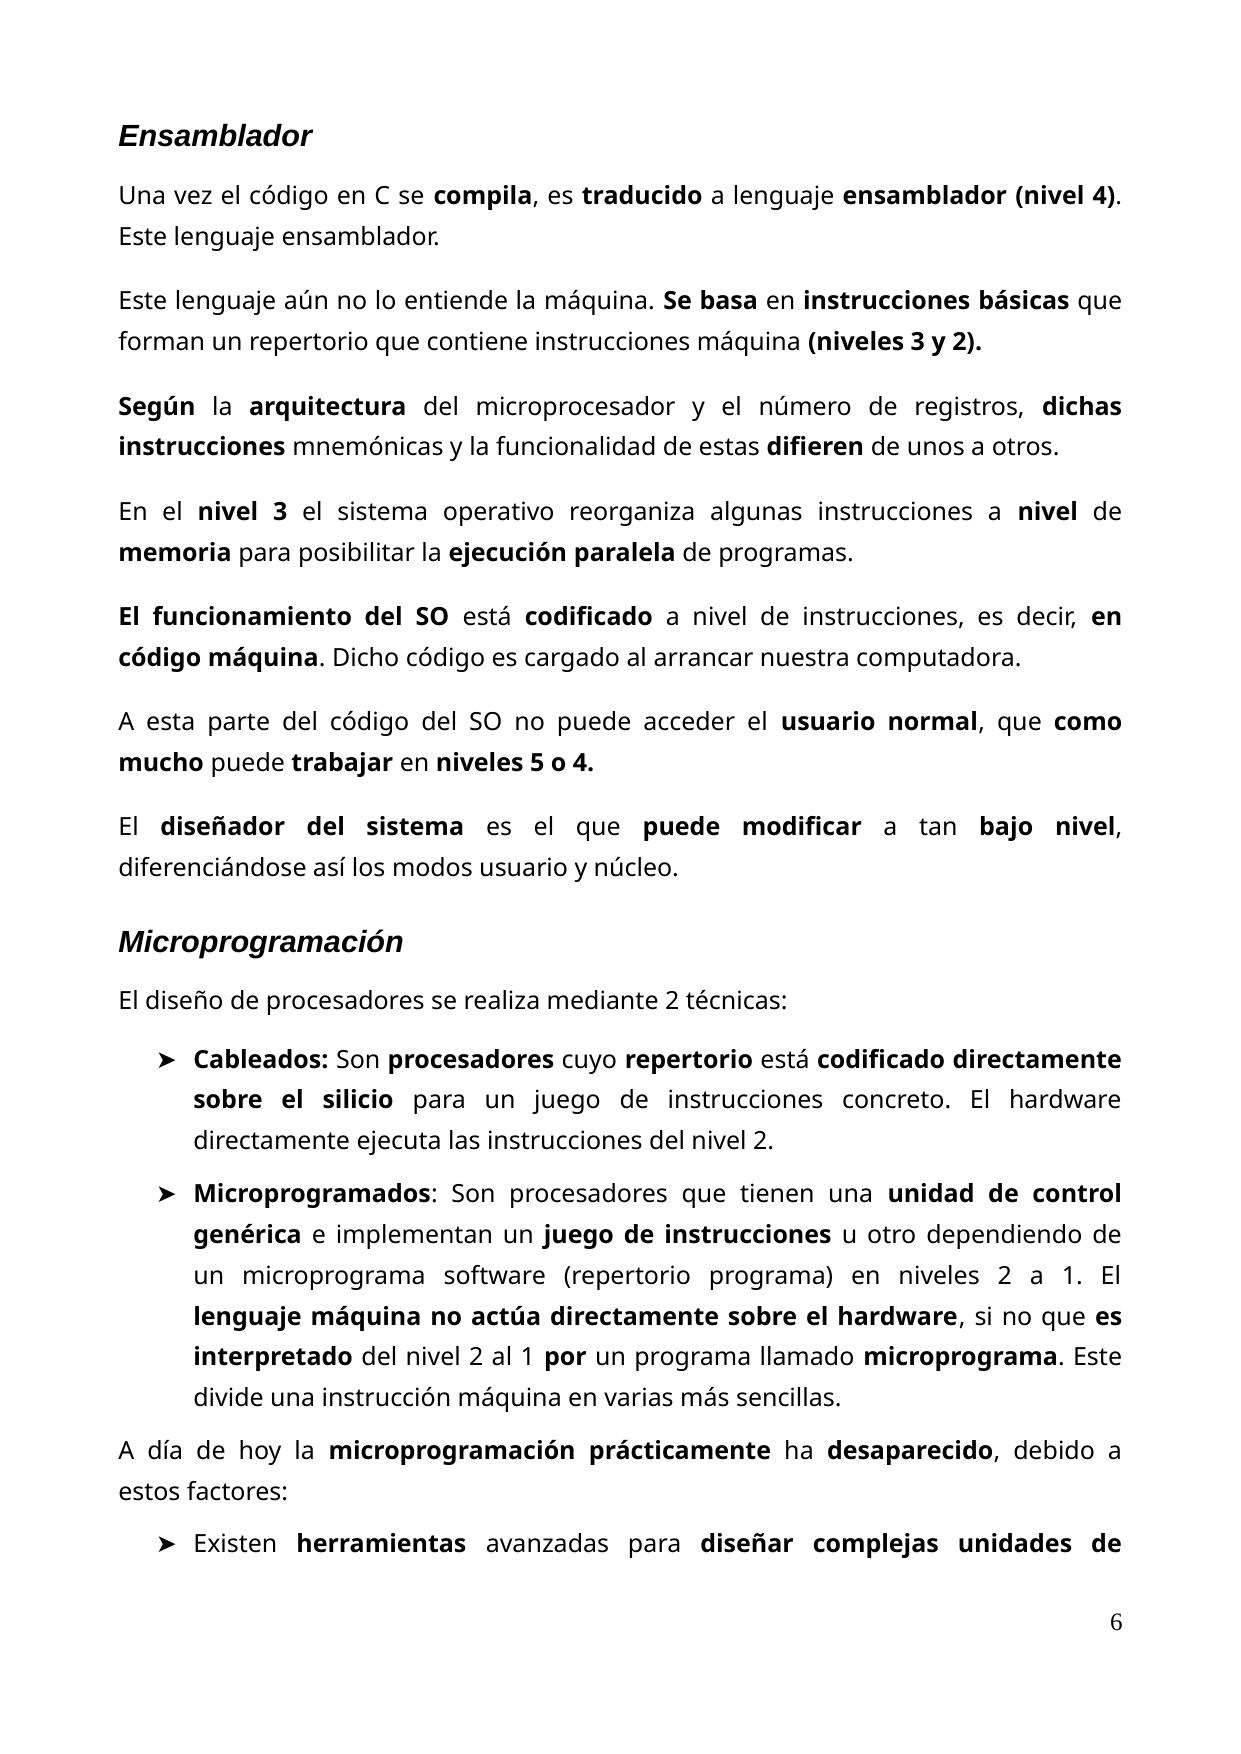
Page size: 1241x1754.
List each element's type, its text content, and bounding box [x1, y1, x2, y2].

list A día de hoy la microprogramación prácticamente ha desaparecido, debido a estos factores: [118, 1433, 1122, 1507]
text El funcionamiento del SO está codificado a nivel de instrucciones, es decir, en código máquina. Dicho código es cargado al arrancar nuestra computadora. [118, 598, 1122, 673]
list Cableados: Son procesadores cuyo repertorio está codificado directamente sobre el silicio para un juego de instrucciones concreto. El hardware directamente ejecuta las instrucciones del nivel 2. [156, 1041, 1122, 1157]
list Microprogramados: Son procesadores que tienen una unidad de control genérica e implementan un juego de instrucciones u otro dependiendo de un microprograma software (repertorio programa) en niveles 2 a 1. El lenguaje máquina no actúa directamente sobre el hardware, si no que es interpretado del nivel 2 al 1 por un programa llamado microprograma. Este divide una instrucción máquina en varias más sencillas. [156, 1176, 1122, 1414]
text Una vez el código en C se compila, es traducido a lenguaje ensamblador (nivel 4). Este lenguaje ensamblador. [118, 178, 1122, 253]
subtitle Ensamblador [118, 118, 1122, 153]
text A esta parte del código del SO no puede acceder el usuario normal, que como mucho puede trabajar en niveles 5 o 4. [118, 704, 1122, 779]
subtitle Microprogramación [118, 923, 1122, 958]
list Existen herramientas avanzadas para diseñar complejas unidades de [156, 1526, 1122, 1560]
text El diseño de procesadores se realiza mediante 2 técnicas: [118, 983, 1122, 1017]
text El diseñador del sistema es el que puede modificar a tan bajo nivel, diferenciándose así los modos usuario y núcleo. [118, 809, 1122, 884]
text En el nivel 3 el sistema operativo reorganiza algunas instrucciones a nivel de memoria para posibilitar la ejecución paralela de programas. [118, 493, 1122, 568]
text Según la arquitectura del microprocesador y el número de registros, dichas instrucciones mnemónicas y la funcionalidad de estas difieren de unos a otros. [118, 388, 1122, 463]
text Este lenguaje aún no lo entiende la máquina. Se basa en instrucciones básicas que forman un repertorio que contiene instrucciones máquina (niveles 3 y 2). [118, 283, 1122, 358]
